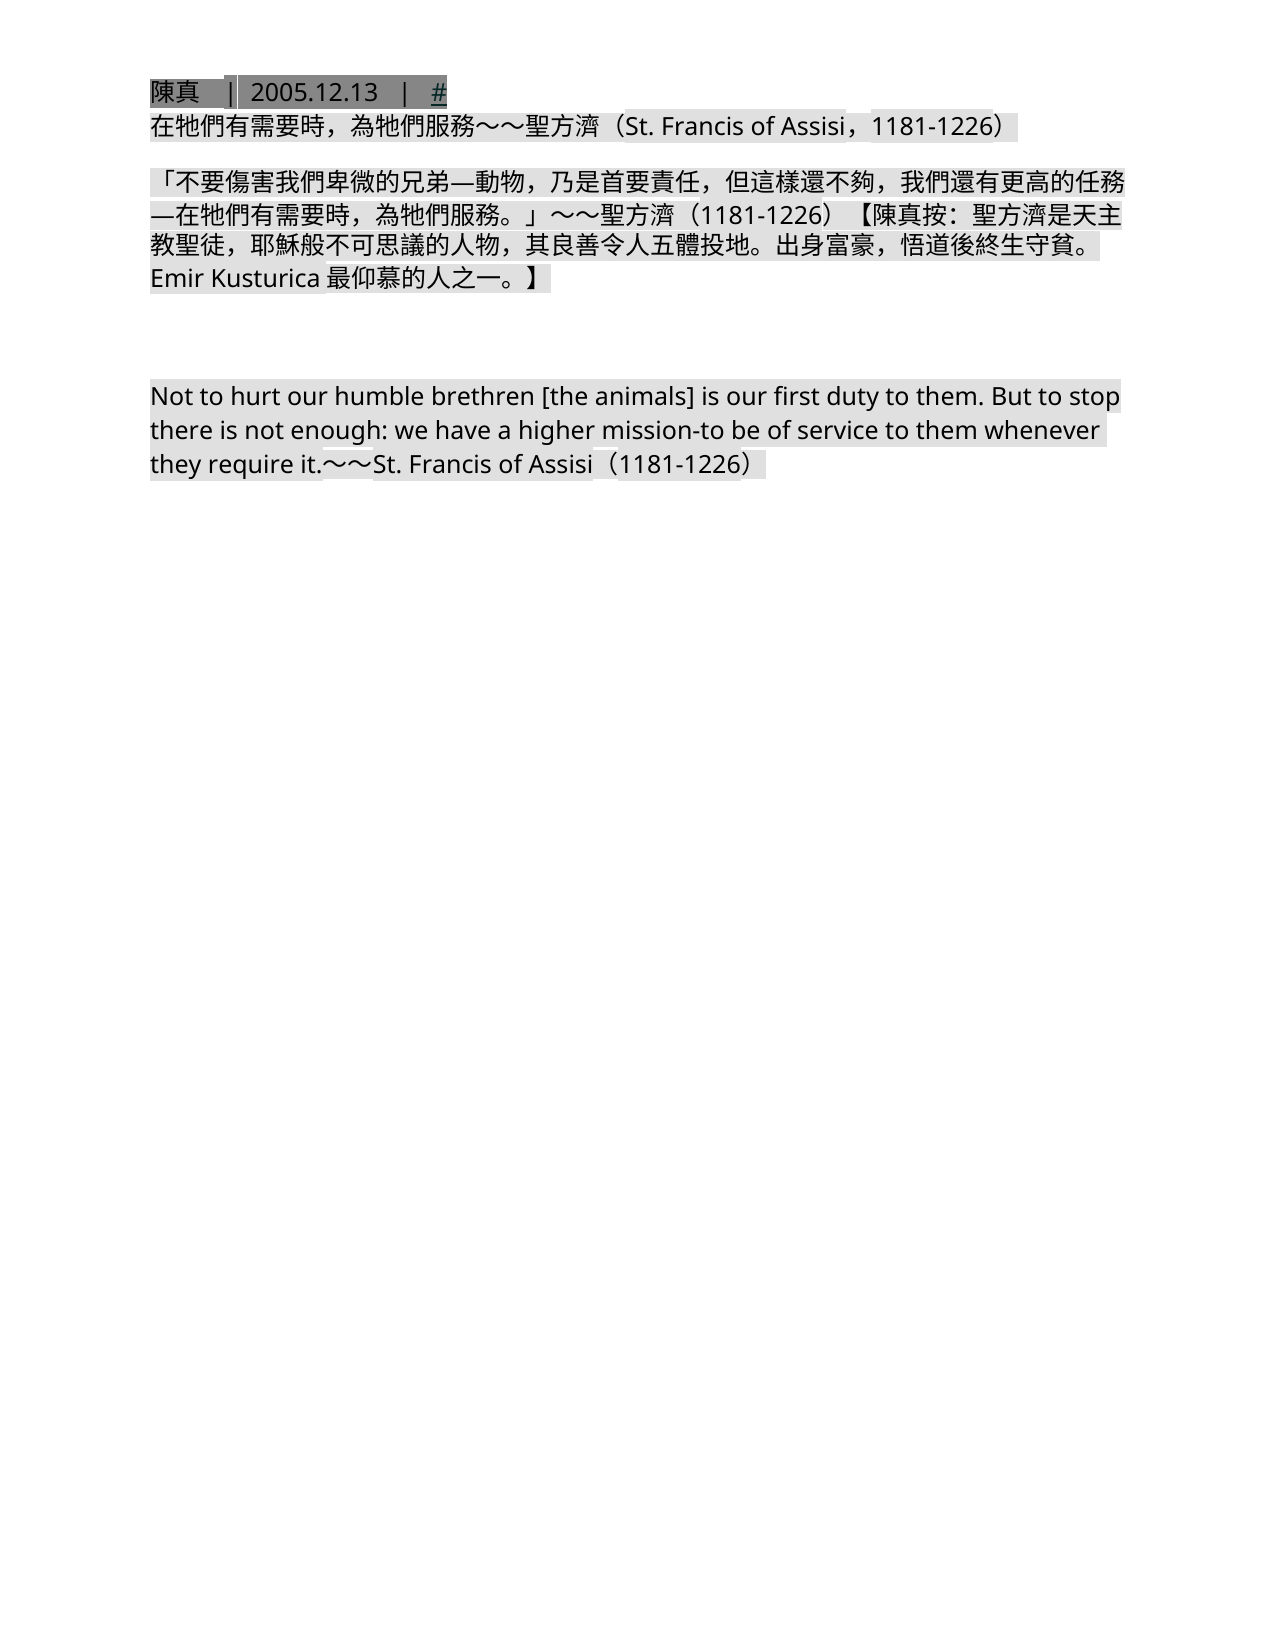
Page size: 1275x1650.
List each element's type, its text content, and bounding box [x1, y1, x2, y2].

text 在牠們有需要時，為牠們服務～～聖方濟（St. Francis of Assisi，1181-1226） [150, 109, 1125, 143]
text Not to hurt our humble brethren [the animals] is our first duty to them. But to stop there is not enough: we have a higher mission-to be of service to them whenever they require it.～～St. Francis of Assisi（1181-1226） [150, 379, 1125, 481]
text 「不要傷害我們卑微的兄弟—動物，乃是首要責任，但這樣還不夠，我們還有更高的任務—在牠們有需要時，為牠們服務。」～～聖方濟（1181-1226）【陳真按：聖方濟是天主教聖徒，耶穌般不可思議的人物，其良善令人五體投地。出身富豪，悟道後終生守貧。Emir Kusturica最仰慕的人之一。】 [150, 168, 1125, 294]
text 陳真 | 2005.12.13 | # [150, 75, 1125, 109]
